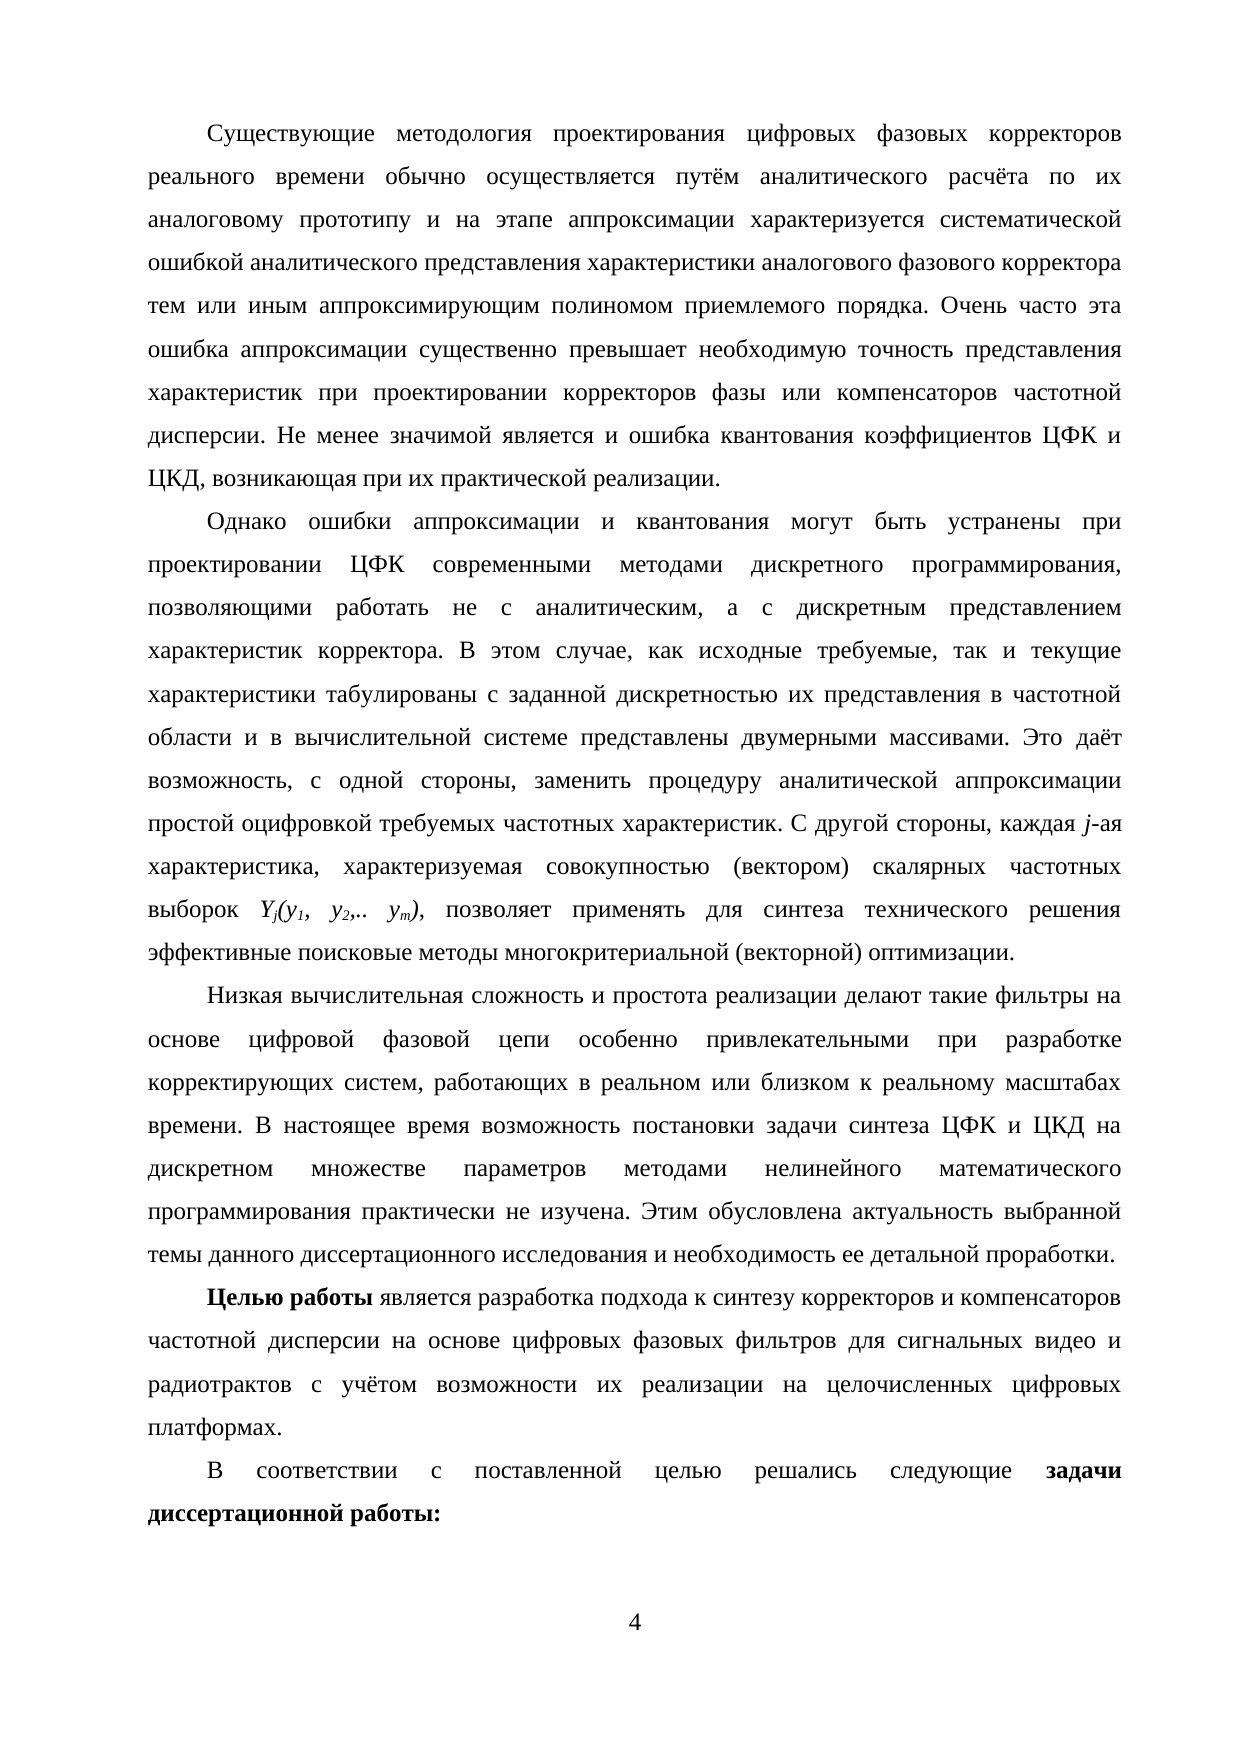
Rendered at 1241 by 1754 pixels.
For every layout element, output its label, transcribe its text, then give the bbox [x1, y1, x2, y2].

text Низкая вычислительная сложность и простота реализации делают такие фильтры на основе цифровой фазовой цепи особенно привлекательными при разработке корректирующих систем, работающих в реальном или близком к реальному масштабах времени. В настоящее время возможность постановки задачи синтеза ЦФК и ЦКД на дискретном множестве параметров методами нелинейного математического программирования практически не изучена. Этим обусловлена актуальность выбранной темы данного диссертационного исследования и необходимость ее детальной проработки. [148, 981, 1122, 1268]
text В соответствии с поставленной целью решались следующие задачи диссертационной работы: [148, 1455, 1122, 1527]
text Целью работы является разработка подхода к синтезу корректоров и компенсаторов частотной дисперсии на основе цифровых фазовых фильтров для сигнальных видео и радиотрактов с учётом возможности их реализации на целочисленных цифровых платформах. [148, 1282, 1122, 1441]
text Однако ошибки аппроксимации и квантования могут быть устранены при проектировании ЦФК современными методами дискретного программирования, позволяющими работать не с аналитическим, а с дискретным представлением характеристик корректора. В этом случае, как исходные требуемые, так и текущие характеристики табулированы с заданной дискретностью их представления в частотной области и в вычислительной системе представлены двумерными массивами. Это даёт возможность, с одной стороны, заменить процедуру аналитической аппроксимации простой оцифровкой требуемых частотных характеристик. С другой стороны, каждая j-ая характеристика, характеризуемая совокупностью (вектором) скалярных частотных выборок Yj(y1, y2,.. ym), позволяет применять для синтеза технического решения эффективные поисковые методы многокритериальной (векторной) оптимизации. [148, 506, 1122, 966]
text Существующие методология проектирования цифровых фазовых корректоров реального времени обычно осуществляется путём аналитического расчёта по их аналоговому прототипу и на этапе аппроксимации характеризуется систематической ошибкой аналитического представления характеристики аналогового фазового корректора тем или иным аппроксимирующим полиномом приемлемого порядка. Очень часто эта ошибка аппроксимации существенно превышает необходимую точность представления характеристик при проектировании корректоров фазы или компенсаторов частотной дисперсии. Не менее значимой является и ошибка квантования коэффициентов ЦФК и ЦКД, возникающая при их практической реализации. [148, 118, 1122, 492]
